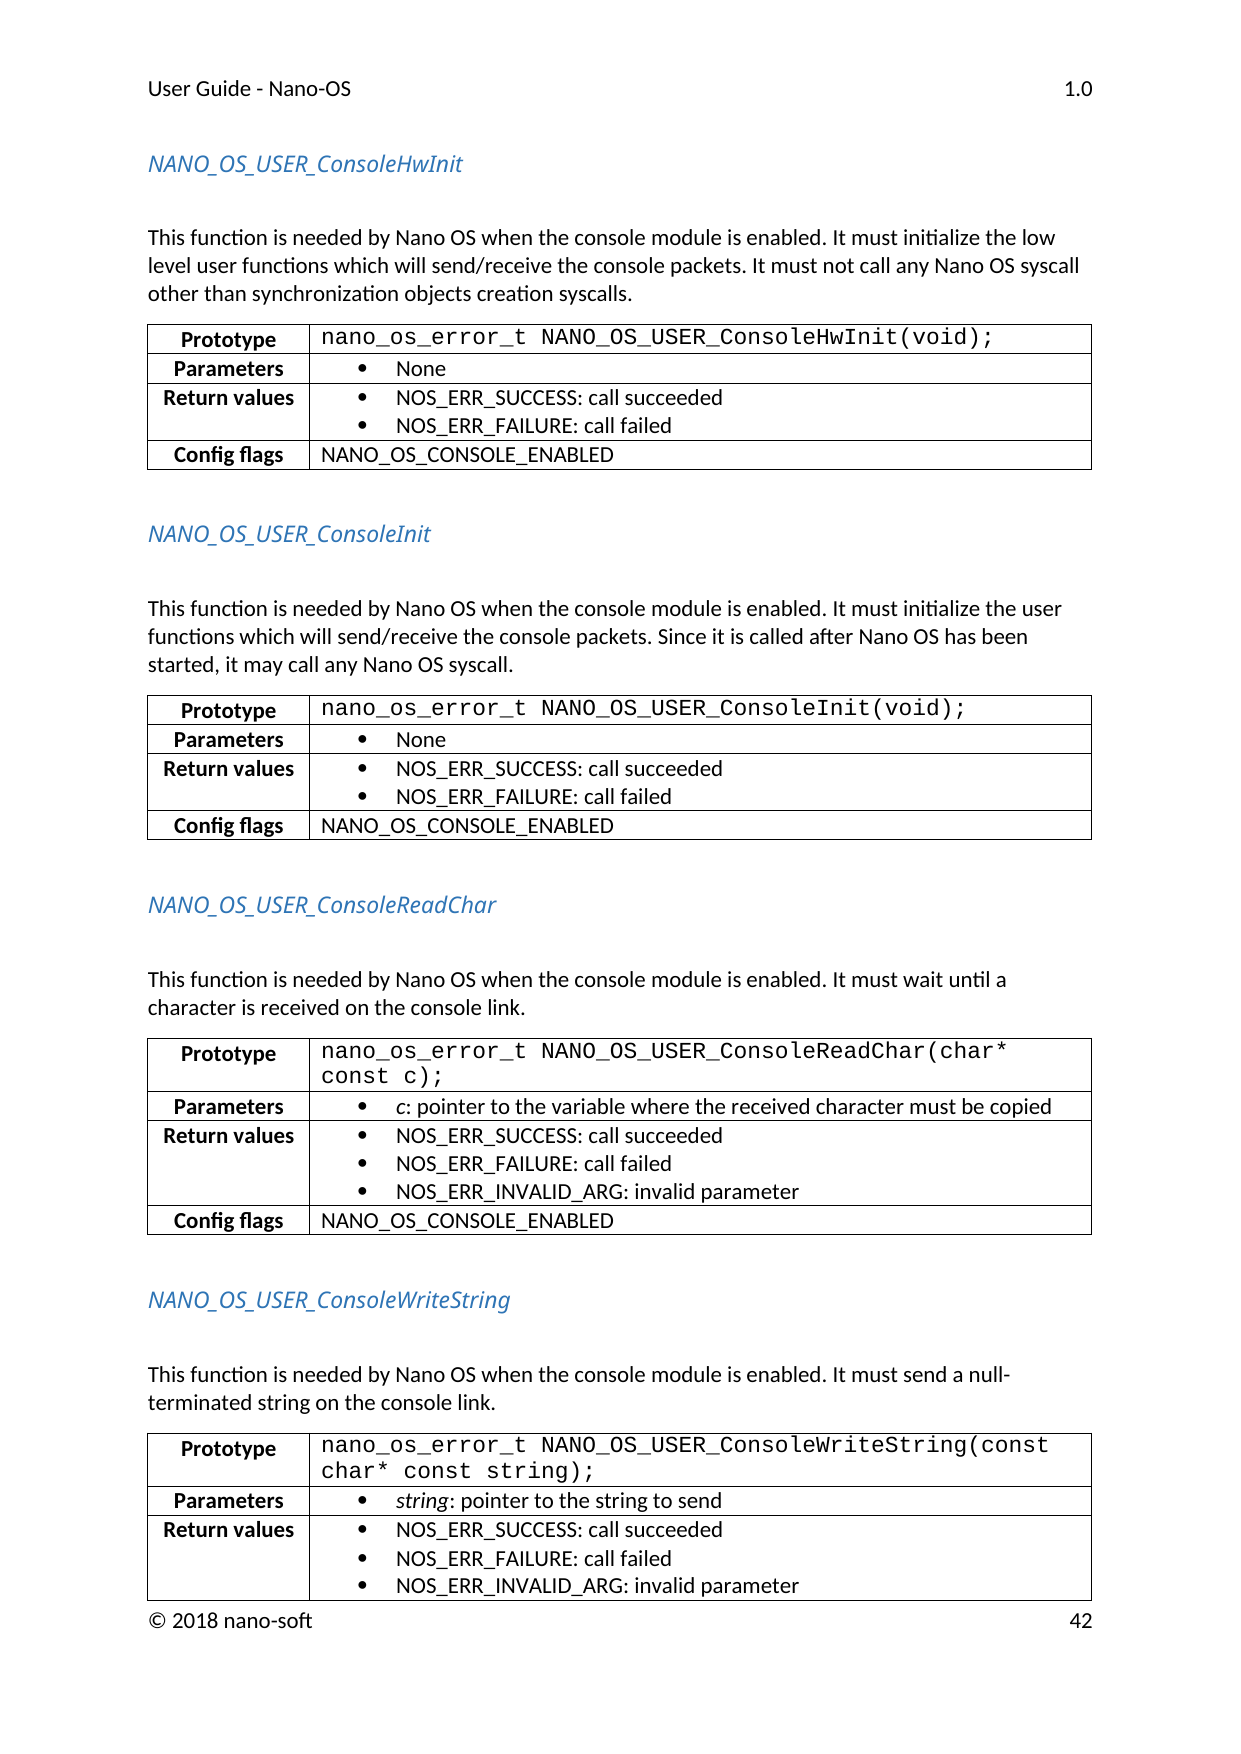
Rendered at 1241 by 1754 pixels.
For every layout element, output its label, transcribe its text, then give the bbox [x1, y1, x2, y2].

table_cell Parameters [148, 354, 309, 382]
table_cell Parameters [148, 1487, 309, 1514]
table_header Prototype [148, 696, 309, 724]
text This function is needed by Nano OS when the console module is enabled. It must wait until a character is received on the console link. [148, 965, 1093, 1021]
table_header Prototype [148, 325, 309, 353]
table_cell NOS_ERR_SUCCESS: call succeeded NOS_ERR_FAILURE: call failed NOS_ERR_INVALID_ARG: invalid parameter [310, 1516, 1091, 1600]
table_cell NOS_ERR_SUCCESS: call succeeded NOS_ERR_FAILURE: call failed [310, 754, 1091, 810]
table_cell NANO_OS_CONSOLE_ENABLED [310, 441, 1091, 468]
subtitle NANO_OS_USER_ConsoleReadChar [148, 889, 1093, 921]
table_cell Return values [148, 384, 309, 439]
table_cell string: pointer to the string to send [310, 1487, 1091, 1514]
table_header Prototype [148, 1039, 309, 1091]
table_cell Parameters [148, 1092, 309, 1120]
table_cell Return values [148, 754, 309, 810]
subtitle NANO_OS_USER_ConsoleInit [148, 518, 1093, 550]
subtitle NANO_OS_USER_ConsoleHwInit [148, 148, 1093, 179]
table_cell Return values [148, 1516, 309, 1600]
text This function is needed by Nano OS when the console module is enabled. It must initialize the low level user functions which will send/receive the console packets. It must not call any Nano OS syscall other than synchronization objects creation syscalls. [148, 223, 1093, 308]
subtitle NANO_OS_USER_ConsoleWriteString [148, 1284, 1093, 1315]
table_cell None [310, 354, 1091, 382]
table_cell NANO_OS_CONSOLE_ENABLED [310, 811, 1091, 839]
table_cell None [310, 725, 1091, 753]
table_cell Config flags [148, 1206, 309, 1234]
table_cell Parameters [148, 725, 309, 753]
table_header Prototype [148, 1434, 309, 1486]
table_cell NOS_ERR_SUCCESS: call succeeded NOS_ERR_FAILURE: call failed NOS_ERR_INVALID_ARG: invalid parameter [310, 1121, 1091, 1205]
table_cell NANO_OS_CONSOLE_ENABLED [310, 1206, 1091, 1234]
table_header nano_os_error_t NANO_OS_USER_ConsoleWriteString(const char* const string); [310, 1434, 1091, 1486]
table_header nano_os_error_t NANO_OS_USER_ConsoleHwInit(void); [310, 325, 1091, 353]
table_header nano_os_error_t NANO_OS_USER_ConsoleReadChar(char* const c); [310, 1039, 1091, 1091]
table_header nano_os_error_t NANO_OS_USER_ConsoleInit(void); [310, 696, 1091, 724]
table_cell NOS_ERR_SUCCESS: call succeeded NOS_ERR_FAILURE: call failed [310, 384, 1091, 439]
table_cell Return values [148, 1121, 309, 1205]
table_cell c: pointer to the variable where the received character must be copied [310, 1092, 1091, 1120]
text This function is needed by Nano OS when the console module is enabled. It must initialize the user functions which will send/receive the console packets. Since it is called after Nano OS has been started, it may call any Nano OS syscall. [148, 594, 1093, 678]
table_cell Config flags [148, 441, 309, 468]
table_cell Config flags [148, 811, 309, 839]
text This function is needed by Nano OS when the console module is enabled. It must send a null-terminated string on the console link. [148, 1360, 1093, 1416]
